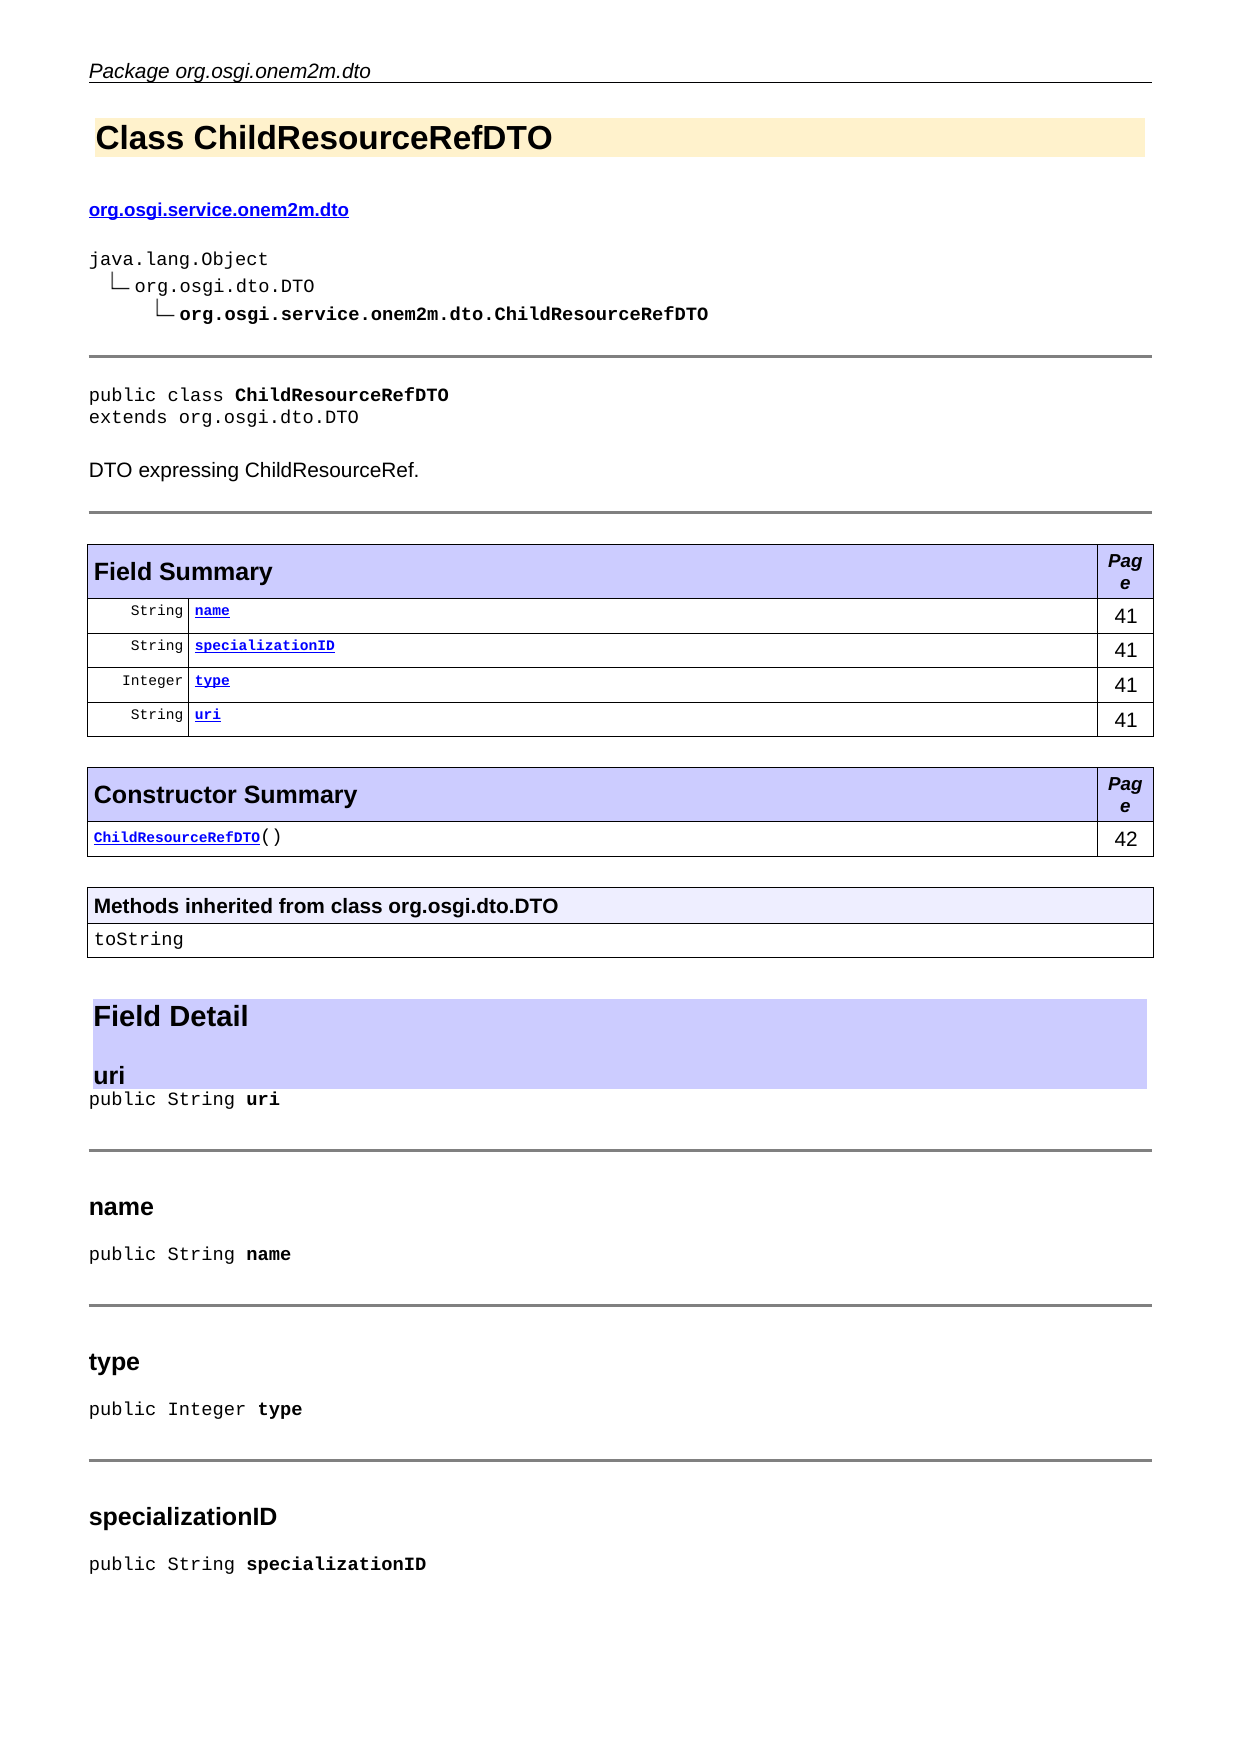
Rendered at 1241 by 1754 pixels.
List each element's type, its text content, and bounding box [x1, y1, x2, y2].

text public Integer type [88, 1400, 1152, 1421]
table_cell String [88, 634, 188, 667]
table_cell uri [189, 703, 1097, 736]
text extends org.osgi.dto.DTO [88, 407, 1152, 429]
table_cell toString [88, 924, 1153, 957]
text org.osgi.service.onem2m.dto [88, 198, 1152, 220]
table_cell 41 [1098, 822, 1153, 856]
text public String specializationID [88, 1555, 1152, 1576]
table_cell ChildResourceRefDTO() [88, 822, 1097, 856]
picture [156, 298, 180, 320]
subtitle type [88, 1344, 1152, 1376]
text public class ChildResourceRefDTO [88, 386, 1152, 407]
table_cell specializationID [189, 634, 1097, 667]
subtitle specializationID [88, 1499, 1152, 1531]
subtitle name [88, 1188, 1152, 1220]
text java.lang.Object [88, 249, 1152, 271]
picture [111, 270, 135, 293]
text public String name [88, 1244, 1152, 1266]
table_cell 40 [1098, 634, 1153, 667]
table_cell 40 [1098, 668, 1153, 702]
text org.osgi.service.onem2m.dto.ChildResourceRefDTO [88, 298, 1152, 326]
table_header Page [1098, 768, 1153, 821]
table_header Constructor Summary [88, 768, 1097, 821]
table_cell String [88, 599, 188, 632]
subtitle uri [93, 1061, 1147, 1089]
table_cell 40 [1098, 599, 1153, 632]
table_header Field Summary [88, 545, 1097, 598]
table_cell Integer [88, 668, 188, 702]
table_header Methods inherited from class org.osgi.dto.DTO [88, 888, 1153, 923]
table_cell String [88, 703, 188, 736]
table_header Page [1098, 545, 1153, 598]
table_cell name [189, 599, 1097, 632]
subtitle Field Detail [93, 999, 1147, 1032]
text public String uri [88, 1089, 1152, 1111]
subtitle Class ChildResourceRefDTO [95, 118, 1145, 157]
table_cell 40 [1098, 703, 1153, 736]
table_cell type [189, 668, 1097, 702]
text DTO expressing ChildResourceRef. [88, 458, 1152, 482]
text org.osgi.dto.DTO [88, 271, 1152, 298]
